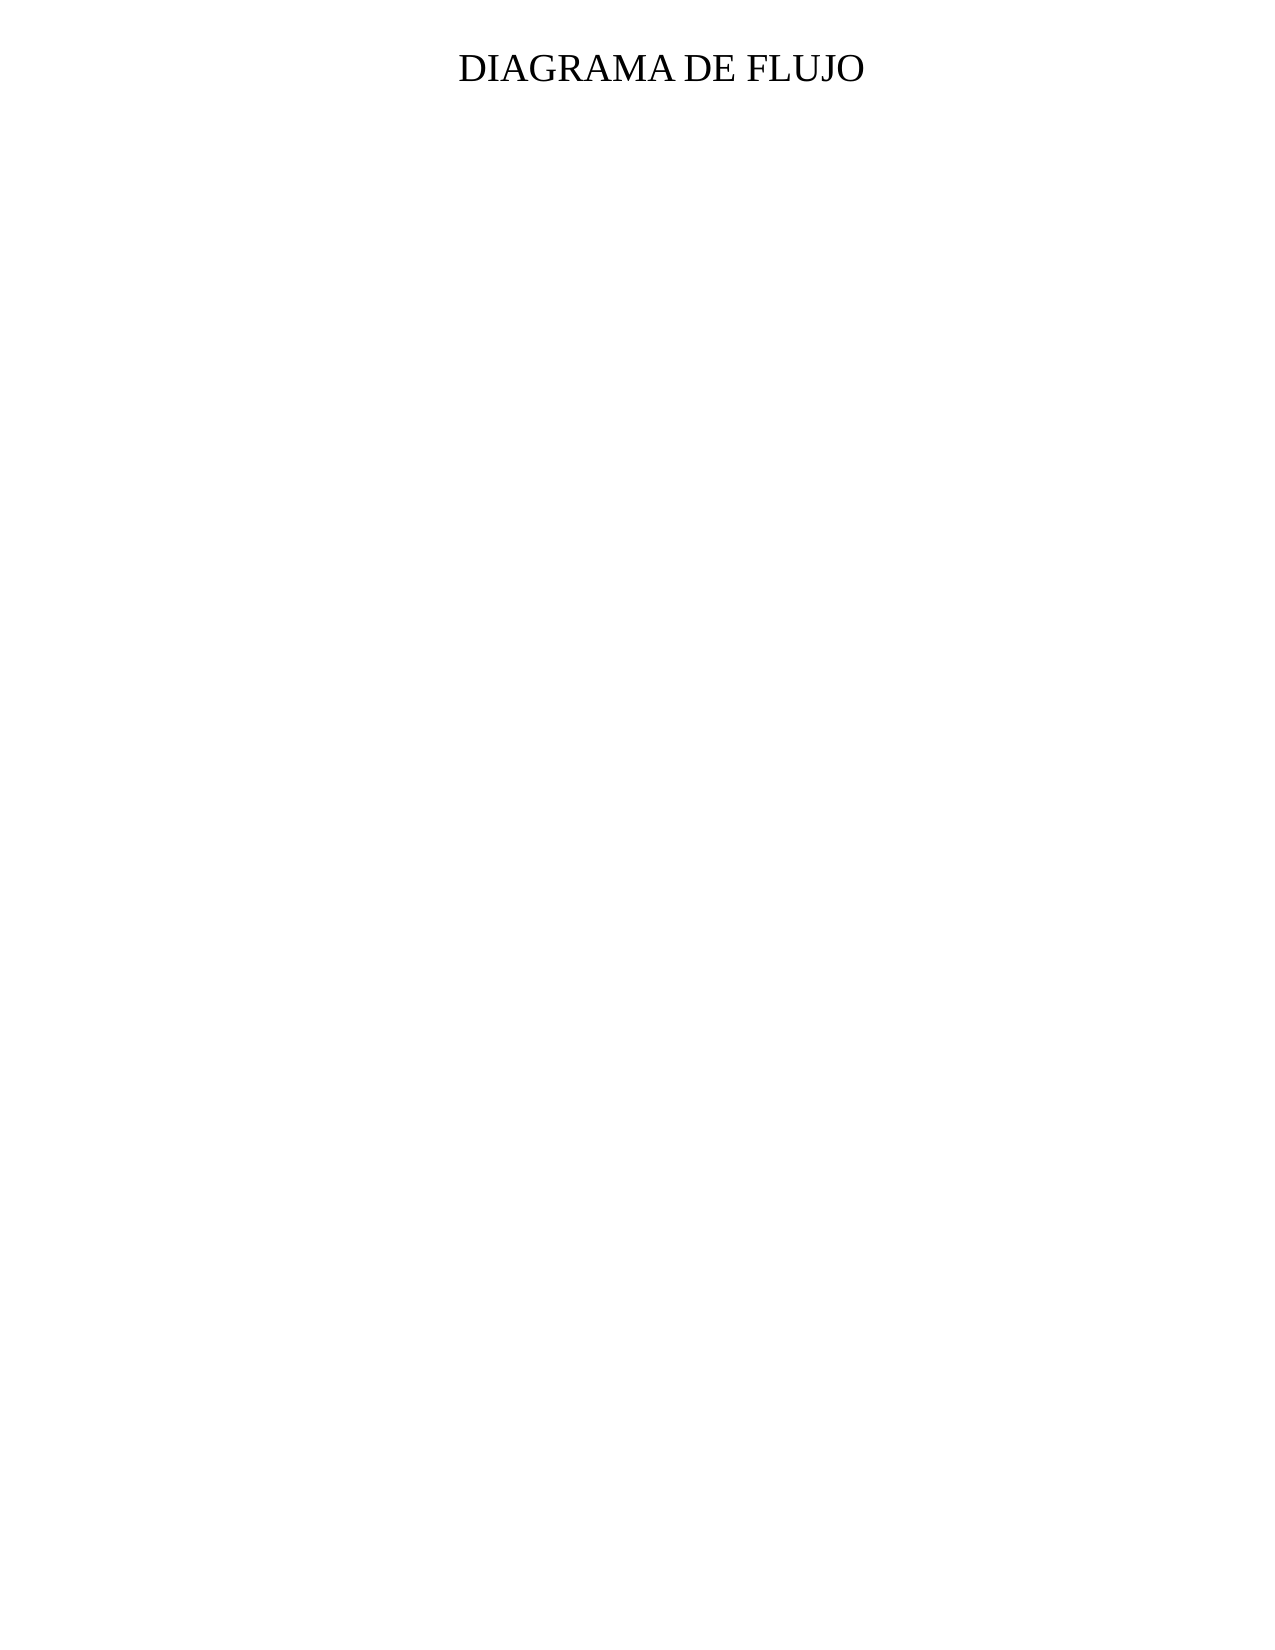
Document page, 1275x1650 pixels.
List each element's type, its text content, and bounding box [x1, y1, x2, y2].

text DIAGRAMA DE FLUJO [118, 44, 1205, 90]
